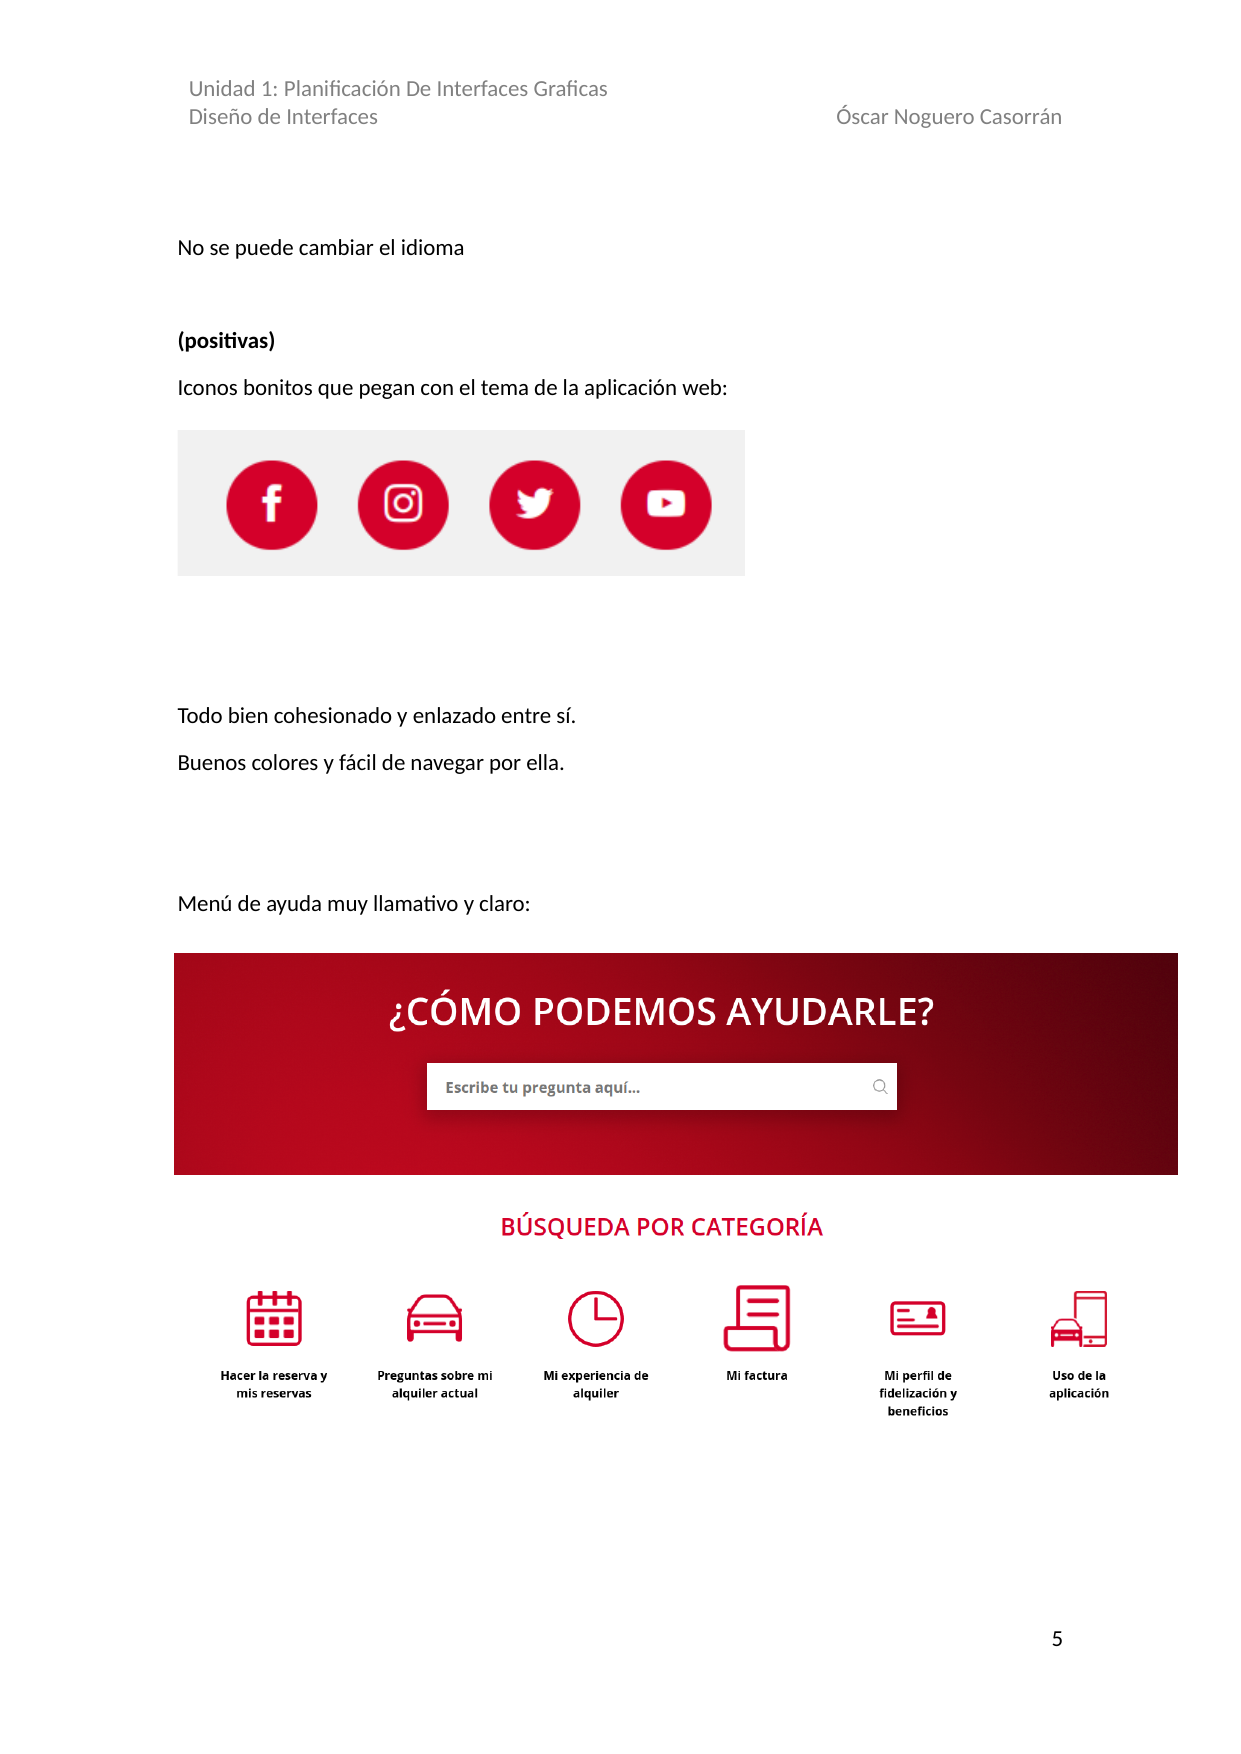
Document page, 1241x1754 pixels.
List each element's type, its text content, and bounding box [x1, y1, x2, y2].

picture [177, 430, 745, 576]
text (positivas) [177, 326, 1063, 354]
text Menú de ayuda muy llamativo y claro: [177, 889, 1063, 917]
text No se puede cambiar el idioma [177, 233, 1063, 261]
text Todo bien cohesionado y enlazado entre sí. [177, 701, 1063, 729]
text Buenos colores y fácil de navegar por ella. [177, 748, 1063, 776]
text Iconos bonitos que pegan con el tema de la aplicación web: [177, 373, 1063, 401]
picture [174, 953, 1178, 1442]
